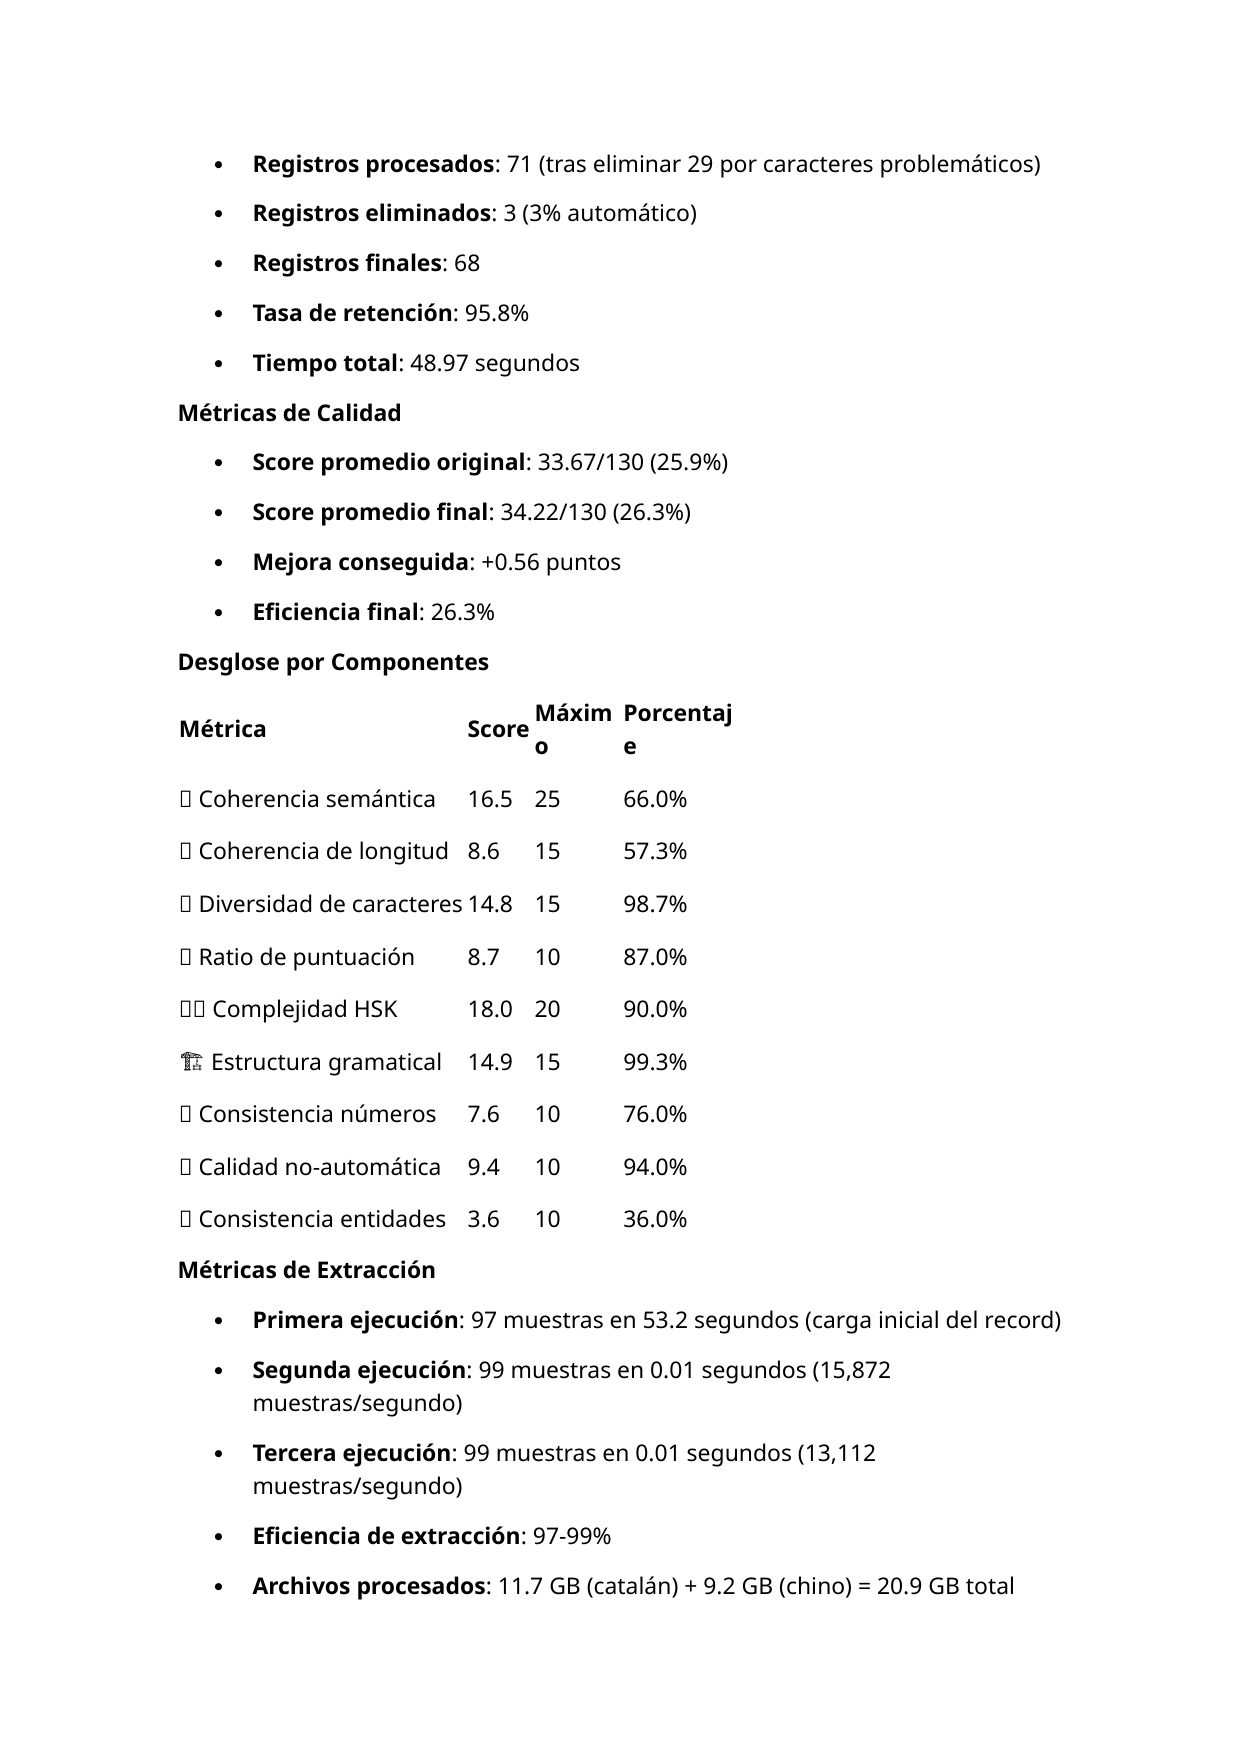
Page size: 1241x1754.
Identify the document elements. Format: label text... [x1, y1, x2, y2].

list Mejora conseguida: +0.56 puntos [215, 546, 1063, 577]
table_cell 🤖 Calidad no-automática [177, 1149, 466, 1202]
table_header Porcentaje [621, 695, 742, 781]
text Métricas de Calidad [177, 397, 1063, 428]
table_cell 15 [533, 886, 621, 939]
table_cell 10 [533, 1202, 621, 1254]
table_cell 15 [533, 834, 621, 886]
table_cell 20 [533, 991, 621, 1044]
list Registros finales: 68 [215, 247, 1063, 278]
table_cell 87.0% [621, 939, 742, 991]
table_cell 57.3% [621, 834, 742, 886]
table_cell 3.6 [466, 1202, 533, 1254]
table_header Score [466, 695, 533, 781]
list Score promedio original: 33.67/130 (25.9%) [215, 446, 1063, 478]
text Desglose por Componentes [177, 646, 1063, 677]
table_cell 🇨🇳 Complejidad HSK [177, 991, 466, 1044]
list Eficiencia de extracción: 97-99% [215, 1520, 1063, 1551]
table_header Máximo [533, 695, 621, 781]
table_cell 10 [533, 1097, 621, 1149]
table_cell 🔤 Diversidad de caracteres [177, 886, 466, 939]
table_cell 10 [533, 1149, 621, 1202]
table_cell 90.0% [621, 991, 742, 1044]
table_cell 98.7% [621, 886, 742, 939]
table_cell 14.9 [466, 1044, 533, 1097]
list Score promedio final: 34.22/130 (26.3%) [215, 496, 1063, 527]
table_cell 16.5 [466, 781, 533, 834]
list Registros eliminados: 3 (3% automático) [215, 197, 1063, 229]
table_cell 36.0% [621, 1202, 742, 1254]
table_cell 🏗️ Estructura gramatical [177, 1044, 466, 1097]
text Métricas de Extracción [177, 1254, 1063, 1286]
table_cell 📝 Ratio de puntuación [177, 939, 466, 991]
table_cell 18.0 [466, 991, 533, 1044]
list Tiempo total: 48.97 segundos [215, 347, 1063, 378]
list Tasa de retención: 95.8% [215, 297, 1063, 328]
table_cell 76.0% [621, 1097, 742, 1149]
table_cell 15 [533, 1044, 621, 1097]
list Registros procesados: 71 (tras eliminar 29 por caracteres problemáticos) [215, 148, 1063, 179]
table_cell 10 [533, 939, 621, 991]
list Archivos procesados: 11.7 GB (catalán) + 9.2 GB (chino) = 20.9 GB total [215, 1570, 1063, 1601]
list Eficiencia final: 26.3% [215, 596, 1063, 627]
table_cell 99.3% [621, 1044, 742, 1097]
table_header Métrica [177, 695, 466, 781]
table_cell 7.6 [466, 1097, 533, 1149]
table_cell 8.7 [466, 939, 533, 991]
table_cell 66.0% [621, 781, 742, 834]
list Primera ejecución: 97 muestras en 53.2 segundos (carga inicial del record) [215, 1304, 1063, 1336]
table_cell 8.6 [466, 834, 533, 886]
table_cell 14.8 [466, 886, 533, 939]
table_cell 🔢 Consistencia números [177, 1097, 466, 1149]
list Segunda ejecución: 99 muestras en 0.01 segundos (15,872 muestras/segundo) [215, 1354, 1063, 1418]
table_cell 👤 Consistencia entidades [177, 1202, 466, 1254]
list Tercera ejecución: 99 muestras en 0.01 segundos (13,112 muestras/segundo) [215, 1437, 1063, 1501]
table_cell 94.0% [621, 1149, 742, 1202]
table_cell 📏 Coherencia de longitud [177, 834, 466, 886]
table_cell 9.4 [466, 1149, 533, 1202]
table_cell 25 [533, 781, 621, 834]
table_cell 🧠 Coherencia semántica [177, 781, 466, 834]
